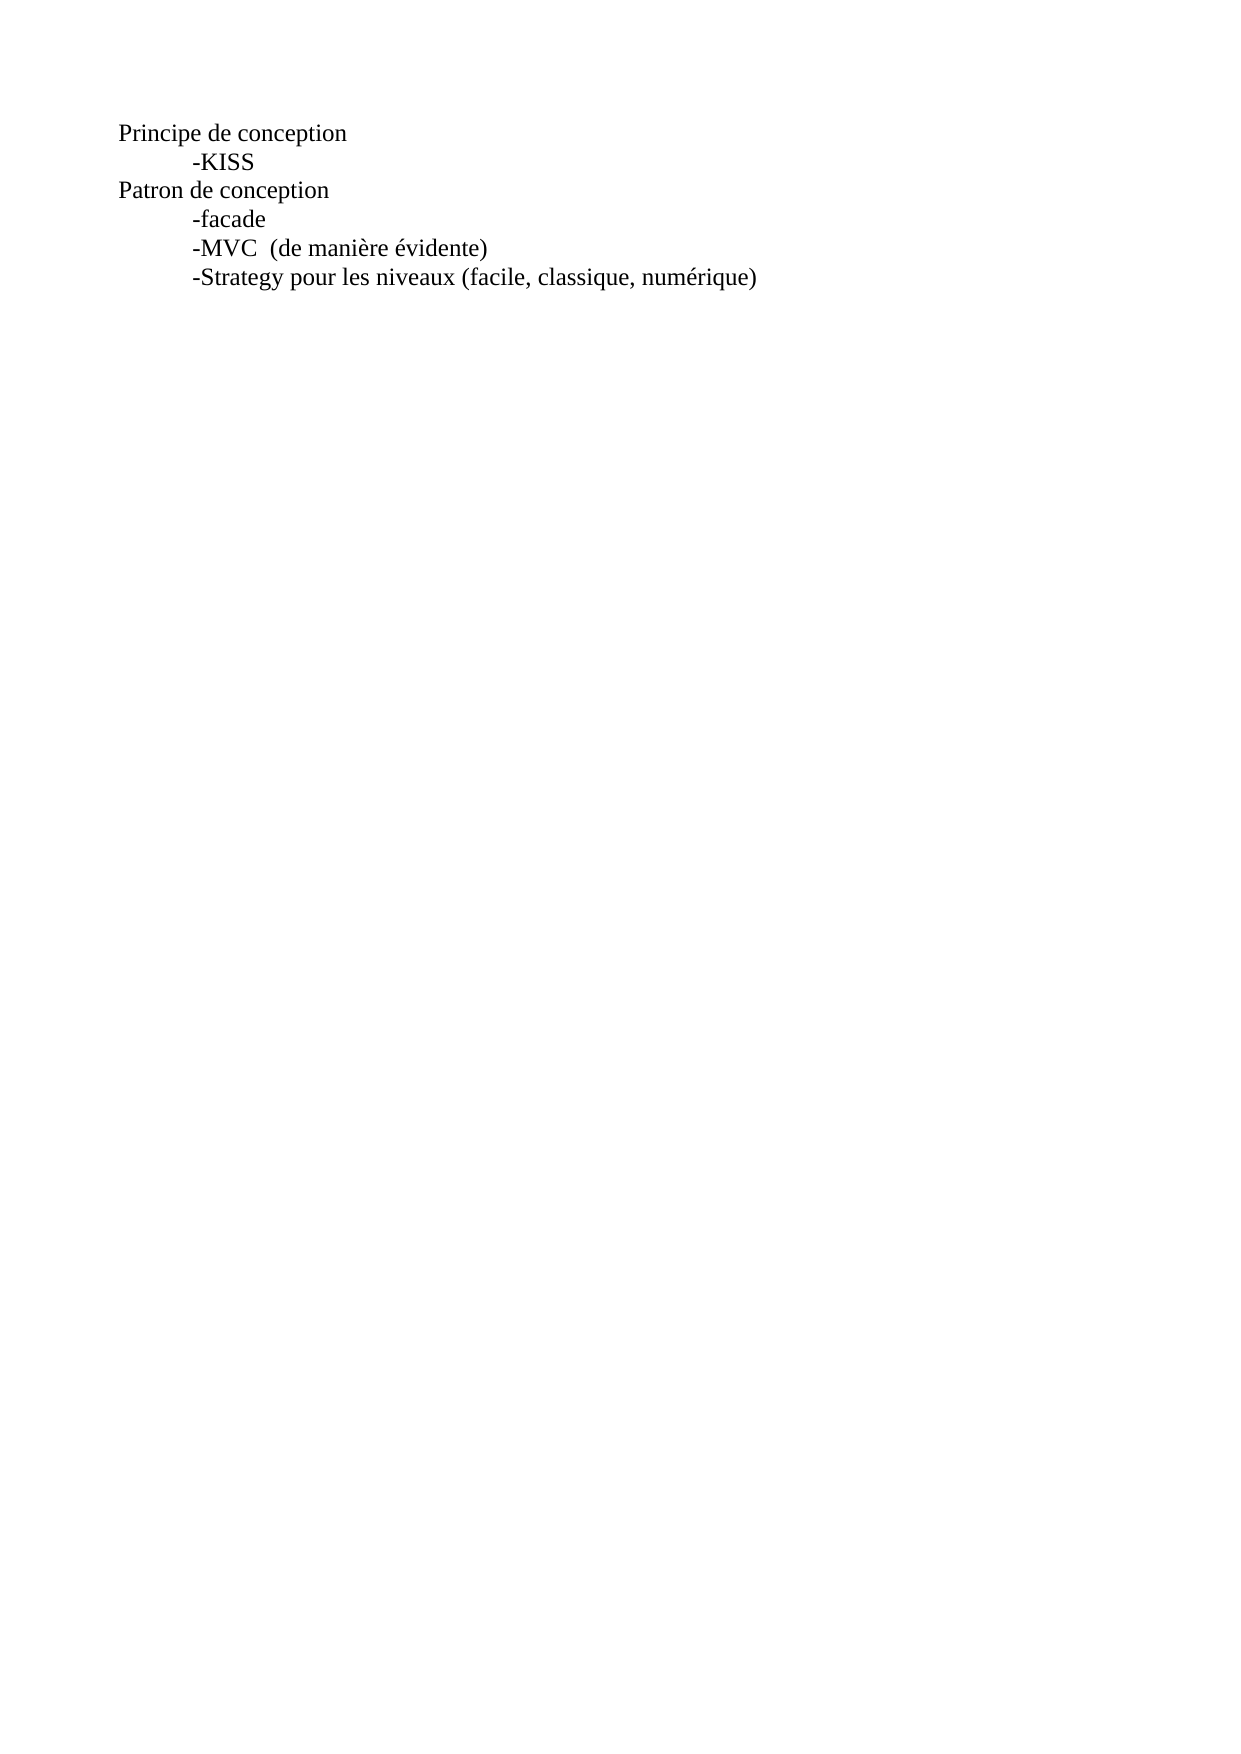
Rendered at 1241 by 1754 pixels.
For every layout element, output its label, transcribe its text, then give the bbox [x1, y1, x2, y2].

text -KISS [118, 147, 1122, 176]
text -facade [118, 204, 1122, 233]
text -MVC (de manière évidente) [118, 233, 1122, 262]
text Patron de conception [118, 176, 1122, 204]
text Principe de conception [118, 118, 1122, 147]
text -Strategy pour les niveaux (facile, classique, numérique) [118, 262, 1122, 291]
